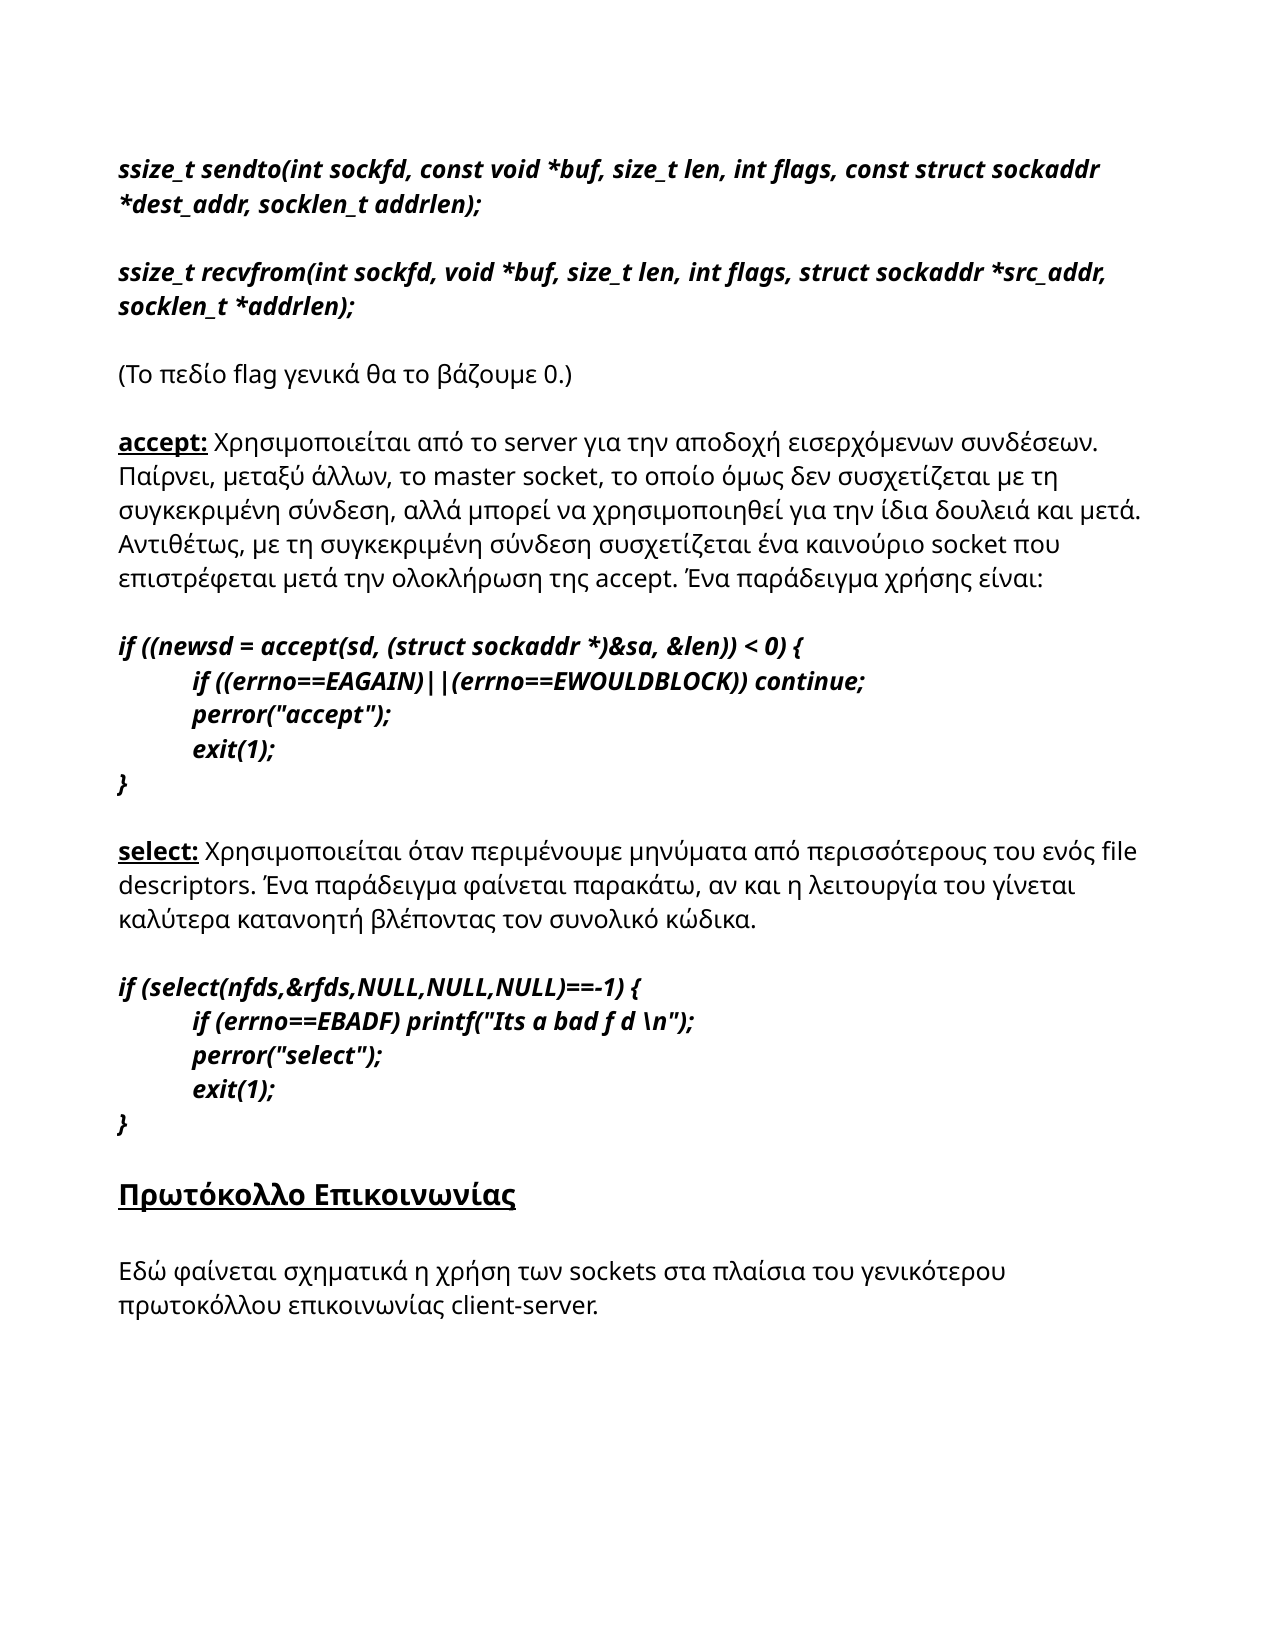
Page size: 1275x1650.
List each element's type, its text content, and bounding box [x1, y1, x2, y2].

text if ((newsd = accept(sd, (struct sockaddr *)&sa, &len)) < 0) { [118, 629, 1157, 663]
text accept: Χρησιμοποιείται από το server για την αποδοχή εισερχόμενων συνδέσεων. Παίρνει, μεταξύ άλλων, το master socket, το οποίο όμως δεν συσχετίζεται με τη συγκεκριμένη σύνδεση, αλλά μπορεί να χρησιμοποιηθεί για την ίδια δουλειά και μετά. Αντιθέτως, με τη συγκεκριμένη σύνδεση συσχετίζεται ένα καινούριο socket που επιστρέφεται μετά την ολοκλήρωση της accept. Ένα παράδειγμα χρήσης είναι: [118, 425, 1157, 595]
text } [118, 1106, 1157, 1140]
text ssize_t recvfrom(int sockfd, void *buf, size_t len, int flags, struct sockaddr *src_addr, socklen_t *addrlen); [118, 254, 1157, 322]
text Πρωτόκολλο Επικοινωνίας [118, 1174, 1157, 1214]
text if (select(nfds,&rfds,NULL,NULL,NULL)==-1) { [118, 970, 1157, 1004]
text if ((errno==EAGAIN)||(errno==EWOULDBLOCK)) continue; [118, 663, 1157, 697]
text exit(1); [118, 731, 1157, 765]
text perror("select"); [118, 1038, 1157, 1072]
text (Το πεδίο flag γενικά θα το βάζουμε 0.) [118, 357, 1157, 391]
text exit(1); [118, 1072, 1157, 1106]
text select: Χρησιμοποιείται όταν περιμένουμε μηνύματα από περισσότερους του ενός file descriptors. Ένα παράδειγμα φαίνεται παρακάτω, αν και η λειτουργία του γίνεται καλύτερα κατανοητή βλέποντας τον συνολικό κώδικα. [118, 833, 1157, 936]
text if (errno==EBADF) printf("Its a bad f d \n"); [118, 1004, 1157, 1038]
text } [118, 765, 1157, 799]
text ssize_t sendto(int sockfd, const void *buf, size_t len, int flags, const struct sockaddr *dest_addr, socklen_t addrlen); [118, 152, 1157, 220]
text perror("accept"); [118, 697, 1157, 731]
text Εδώ φαίνεται σχηματικά η χρήση των sockets στα πλαίσια του γενικότερου πρωτοκόλλου επικοινωνίας client-server. [118, 1253, 1157, 1322]
